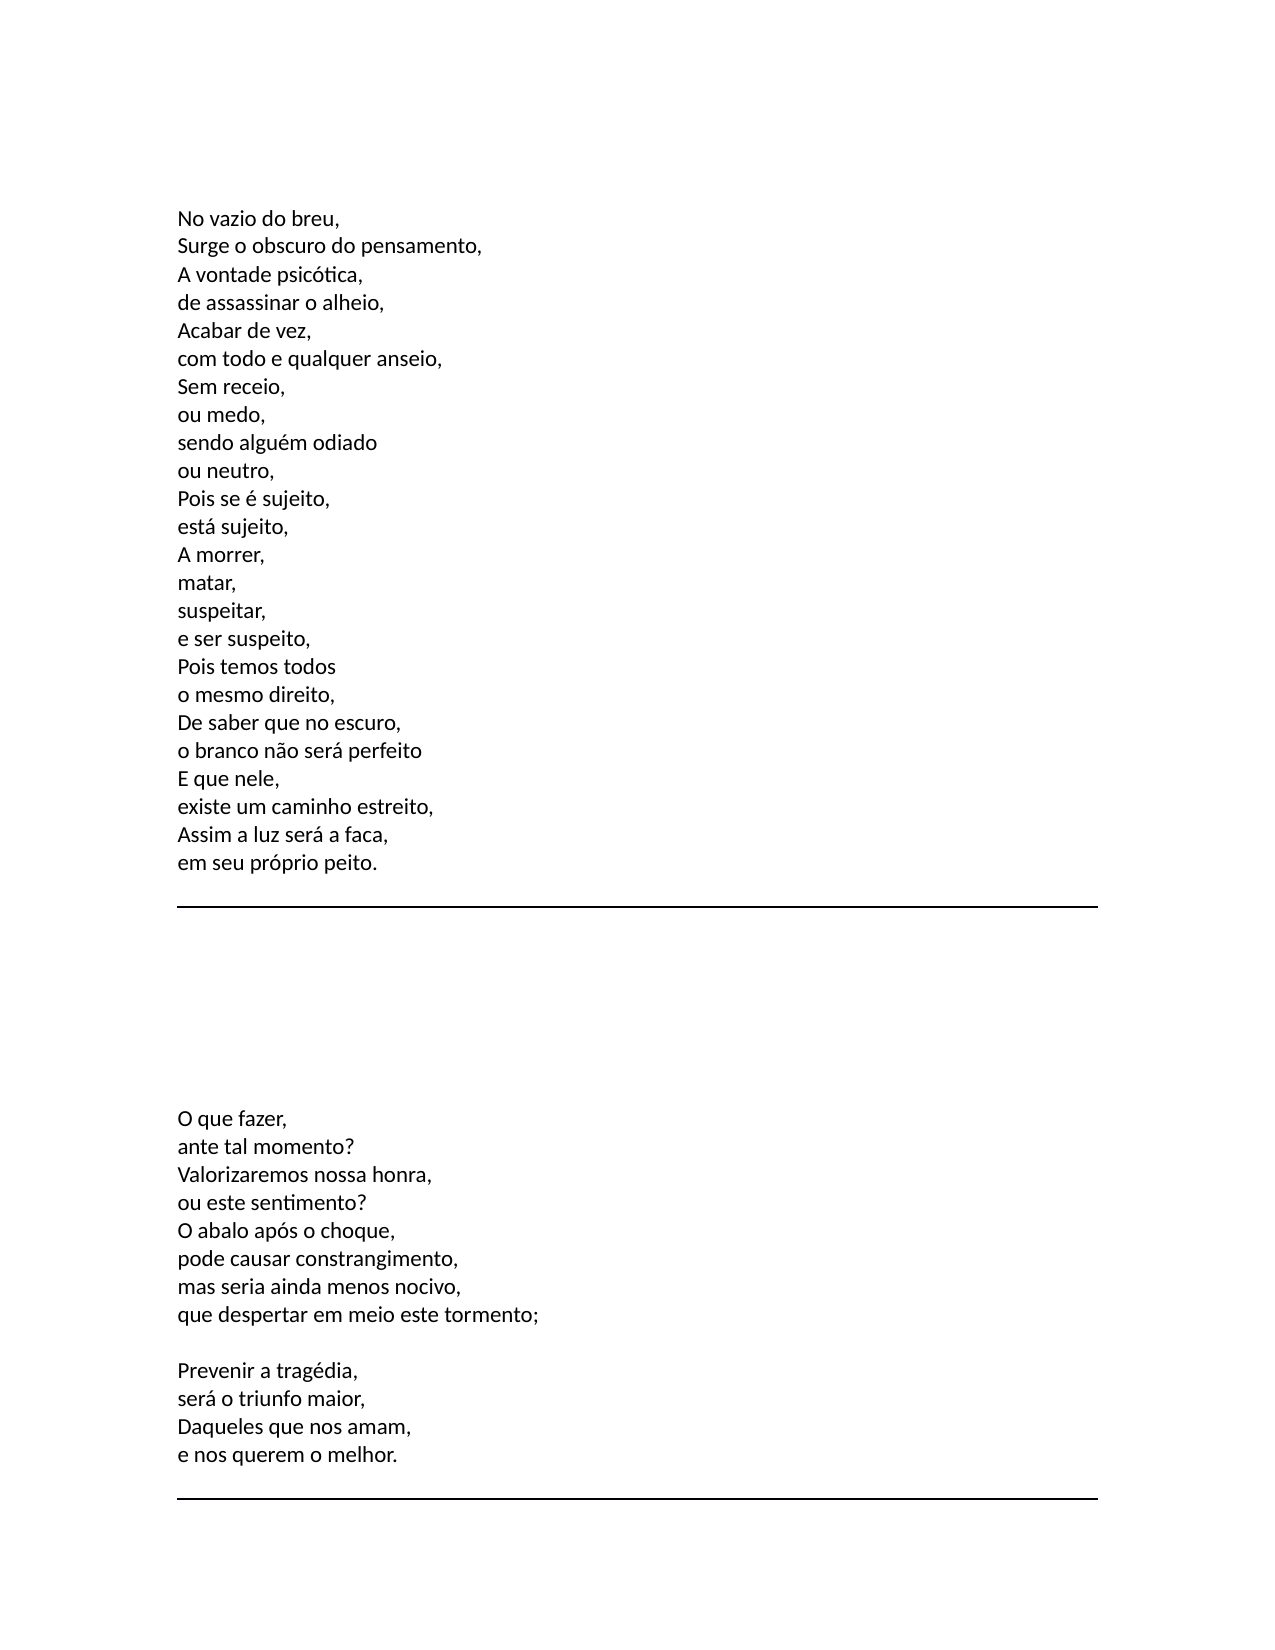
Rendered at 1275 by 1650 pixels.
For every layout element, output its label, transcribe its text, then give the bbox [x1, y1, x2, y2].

text Sem receio, ou medo, sendo alguém odiado ou neutro, [177, 372, 1098, 484]
text Assim a luz será a faca, em seu próprio peito. [177, 820, 1098, 876]
text Pois se é sujeito, está sujeito, [177, 484, 1098, 540]
text Pois temos todos o mesmo direito, [177, 652, 1098, 708]
text De saber que no escuro, o branco não será perfeito [177, 708, 1098, 764]
text Valorizaremos nossa honra, ou este sentimento? [177, 1160, 1098, 1216]
text Surge o obscuro do pensamento, [177, 232, 1098, 260]
text Acabar de vez, com todo e qualquer anseio, [177, 316, 1098, 372]
text O que fazer, ante tal momento? [177, 1104, 1098, 1160]
text No vazio do breu, [177, 204, 1098, 232]
text O abalo após o choque, pode causar constrangimento, mas seria ainda menos nocivo, que despertar em meio este tormento; Prevenir a tragédia, será o triunfo maior, [177, 1216, 1098, 1412]
text E que nele, existe um caminho estreito, [177, 764, 1098, 820]
text A morrer, matar, suspeitar, e ser suspeito, [177, 540, 1098, 652]
text A vontade psicótica, de assassinar o alheio, [177, 260, 1098, 316]
text Daqueles que nos amam, e nos querem o melhor. [177, 1412, 1098, 1468]
